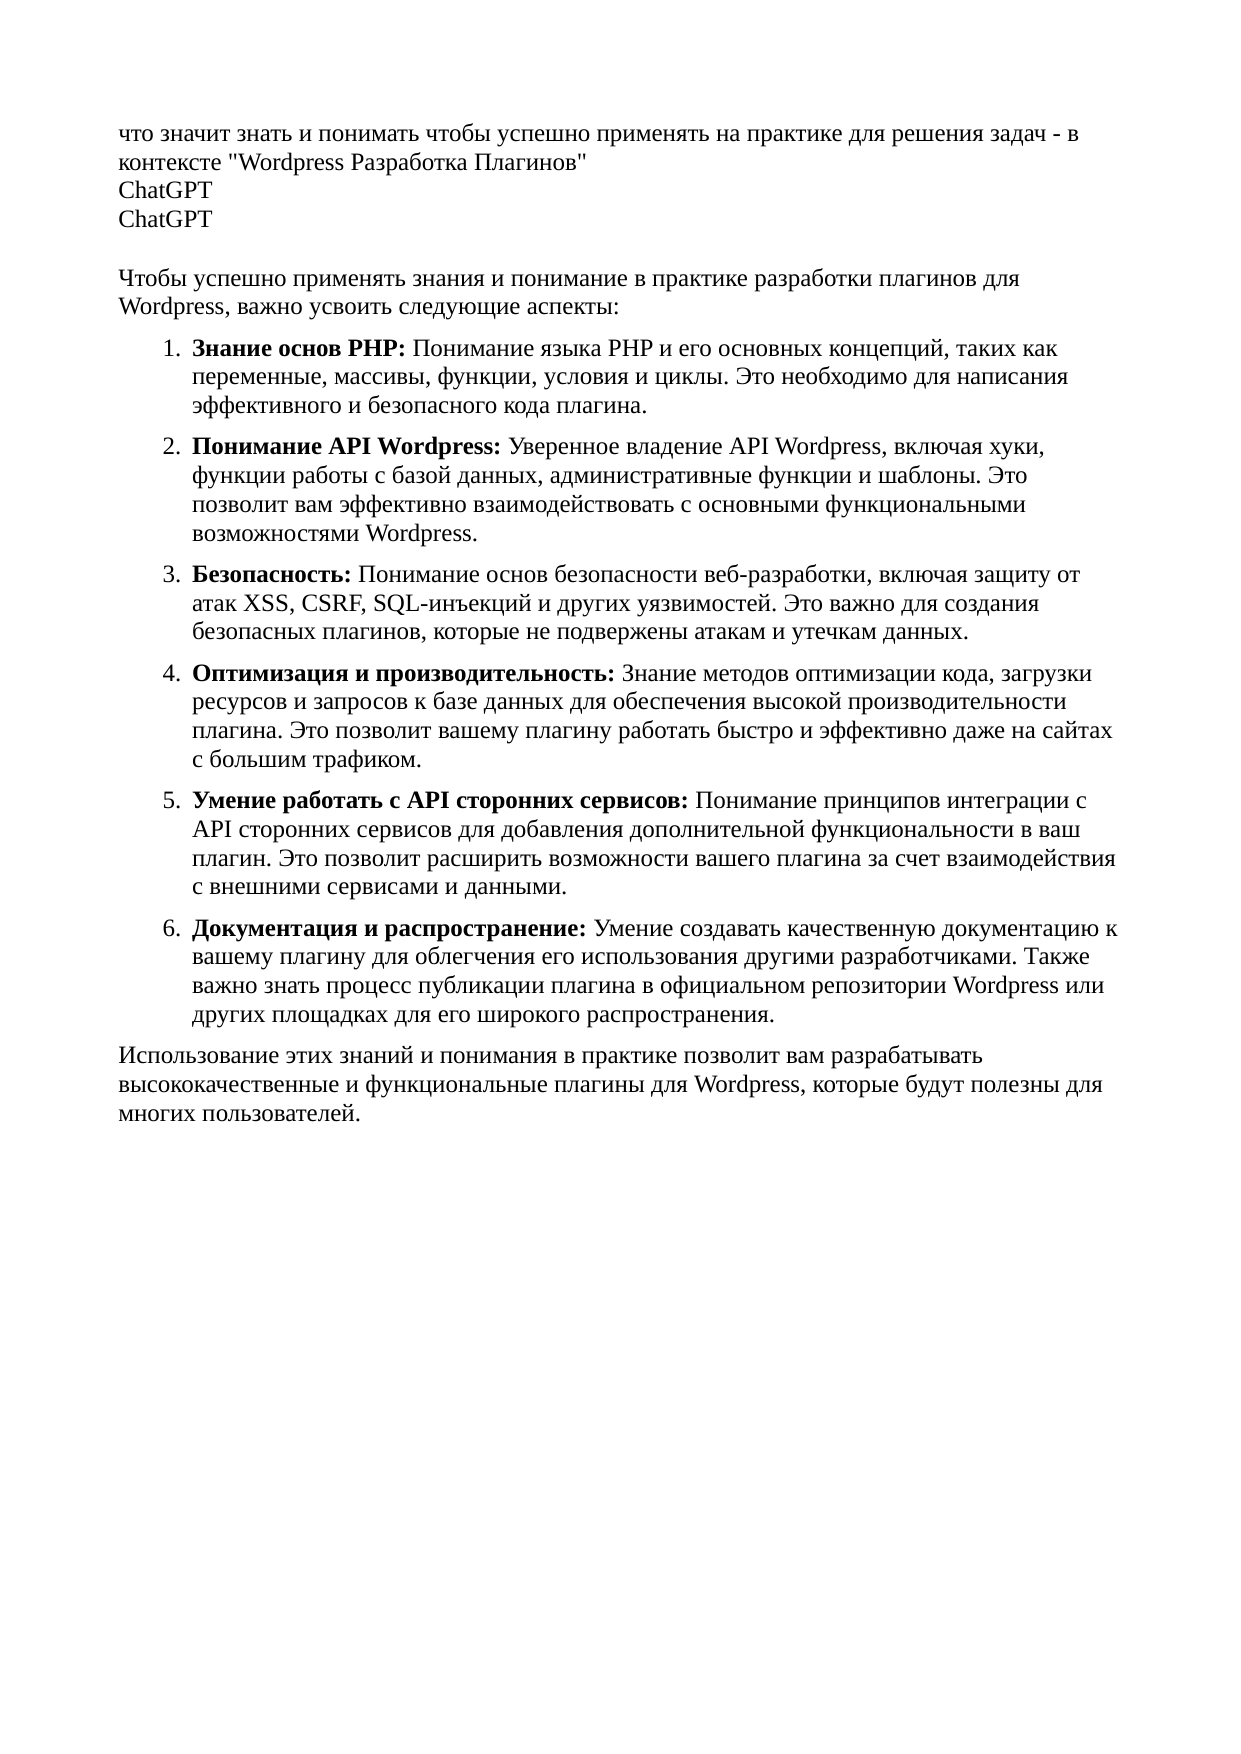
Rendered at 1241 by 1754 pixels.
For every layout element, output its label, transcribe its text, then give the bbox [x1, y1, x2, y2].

text Чтобы успешно применять знания и понимание в практике разработки плагинов для Wordpress, важно усвоить следующие аспекты: [118, 263, 1122, 320]
list Документация и распространение: Умение создавать качественную документацию к вашему плагину для облегчения его использования другими разработчиками. Также важно знать процесс публикации плагина в официальном репозитории Wordpress или других площадках для его широкого распространения. [162, 913, 1122, 1028]
text что значит знать и понимать чтобы успешно применять на практике для решения задач - в контексте "Wordpress Разработка Плагинов" [118, 118, 1122, 176]
list Понимание API Wordpress: Уверенное владение API Wordpress, включая хуки, функции работы с базой данных, административные функции и шаблоны. Это позволит вам эффективно взаимодействовать с основными функциональными возможностями Wordpress. [162, 431, 1122, 546]
text ChatGPT [118, 176, 1122, 204]
list Умение работать с API сторонних сервисов: Понимание принципов интеграции с API сторонних сервисов для добавления дополнительной функциональности в ваш плагин. Это позволит расширить возможности вашего плагина за счет взаимодействия с внешними сервисами и данными. [162, 785, 1122, 900]
text Использование этих знаний и понимания в практике позволит вам разрабатывать высококачественные и функциональные плагины для Wordpress, которые будут полезны для многих пользователей. [118, 1040, 1122, 1126]
list Знание основ PHP: Понимание языка PHP и его основных концепций, таких как переменные, массивы, функции, условия и циклы. Это необходимо для написания эффективного и безопасного кода плагина. [162, 333, 1122, 419]
text ChatGPT [118, 204, 1122, 233]
list Безопасность: Понимание основ безопасности веб-разработки, включая защиту от атак XSS, CSRF, SQL-инъекций и других уязвимостей. Это важно для создания безопасных плагинов, которые не подвержены атакам и утечкам данных. [162, 559, 1122, 645]
list Оптимизация и производительность: Знание методов оптимизации кода, загрузки ресурсов и запросов к базе данных для обеспечения высокой производительности плагина. Это позволит вашему плагину работать быстро и эффективно даже на сайтах с большим трафиком. [162, 658, 1122, 773]
